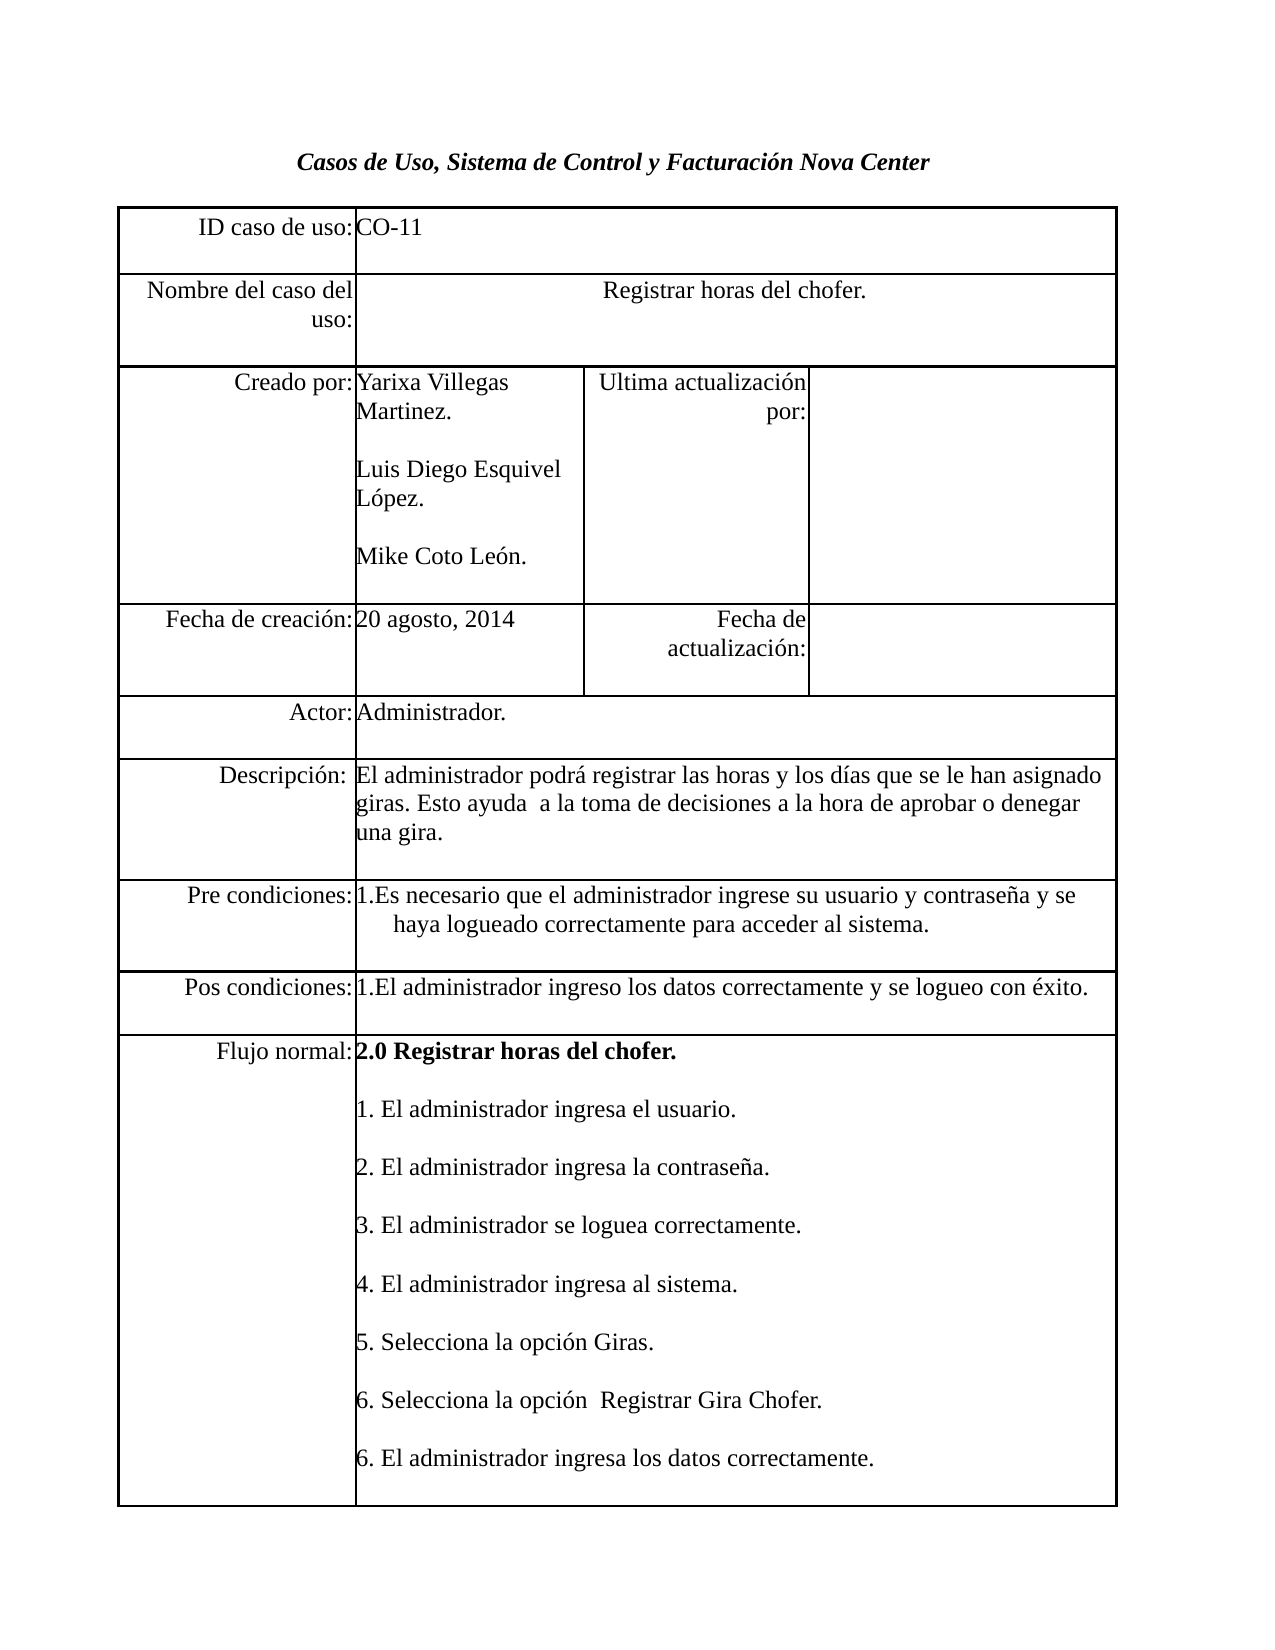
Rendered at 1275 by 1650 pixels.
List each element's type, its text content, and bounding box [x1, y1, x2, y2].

table_cell Flujo normal: [120, 1036, 355, 1504]
table_cell [810, 368, 1115, 602]
table_cell Fecha de actualización: [585, 605, 808, 694]
table_cell 20 agosto, 2014 [357, 605, 583, 694]
table_cell 2.0 Registrar horas del chofer. 1. El administrador ingresa el usuario. 2. El administrador ingresa la contraseña. 3. El administrador se loguea correctamente. 4. El administrador ingresa al sistema. 5. Selecciona la opción Giras. 6. Selecciona la opción Registrar Gira Chofer. 6. El administrador ingresa los datos correctamente. [357, 1036, 1115, 1504]
table_cell Pos condiciones: [120, 973, 355, 1034]
table_cell [810, 605, 1115, 694]
table_cell Nombre del caso del uso: [120, 275, 355, 365]
table_cell 1.Es necesario que el administrador ingrese su usuario y contraseña y se haya logueado correctamente para acceder al sistema. [357, 881, 1115, 970]
table_cell Creado por: [120, 368, 355, 602]
table_cell 1.El administrador ingreso los datos correctamente y se logueo con éxito. [357, 973, 1115, 1034]
table_cell Pre condiciones: [120, 881, 355, 970]
table_cell Ultima actualización por: [585, 368, 808, 602]
table_cell Descripción: [120, 760, 355, 878]
table_cell El administrador podrá registrar las horas y los días que se le han asignado giras. Esto ayuda a la toma de decisiones a la hora de aprobar o denegar una gira. [357, 760, 1115, 878]
table_cell Yarixa Villegas Martinez. Luis Diego Esquivel López. Mike Coto León. [357, 368, 583, 602]
table_header ID caso de uso: [120, 209, 355, 273]
table_cell Fecha de creación: [120, 605, 355, 694]
table_cell Administrador. [357, 697, 1115, 758]
table_cell Actor: [120, 697, 355, 758]
table_cell Registrar horas del chofer. [357, 275, 1115, 365]
table_header CO-11 [357, 209, 1115, 273]
